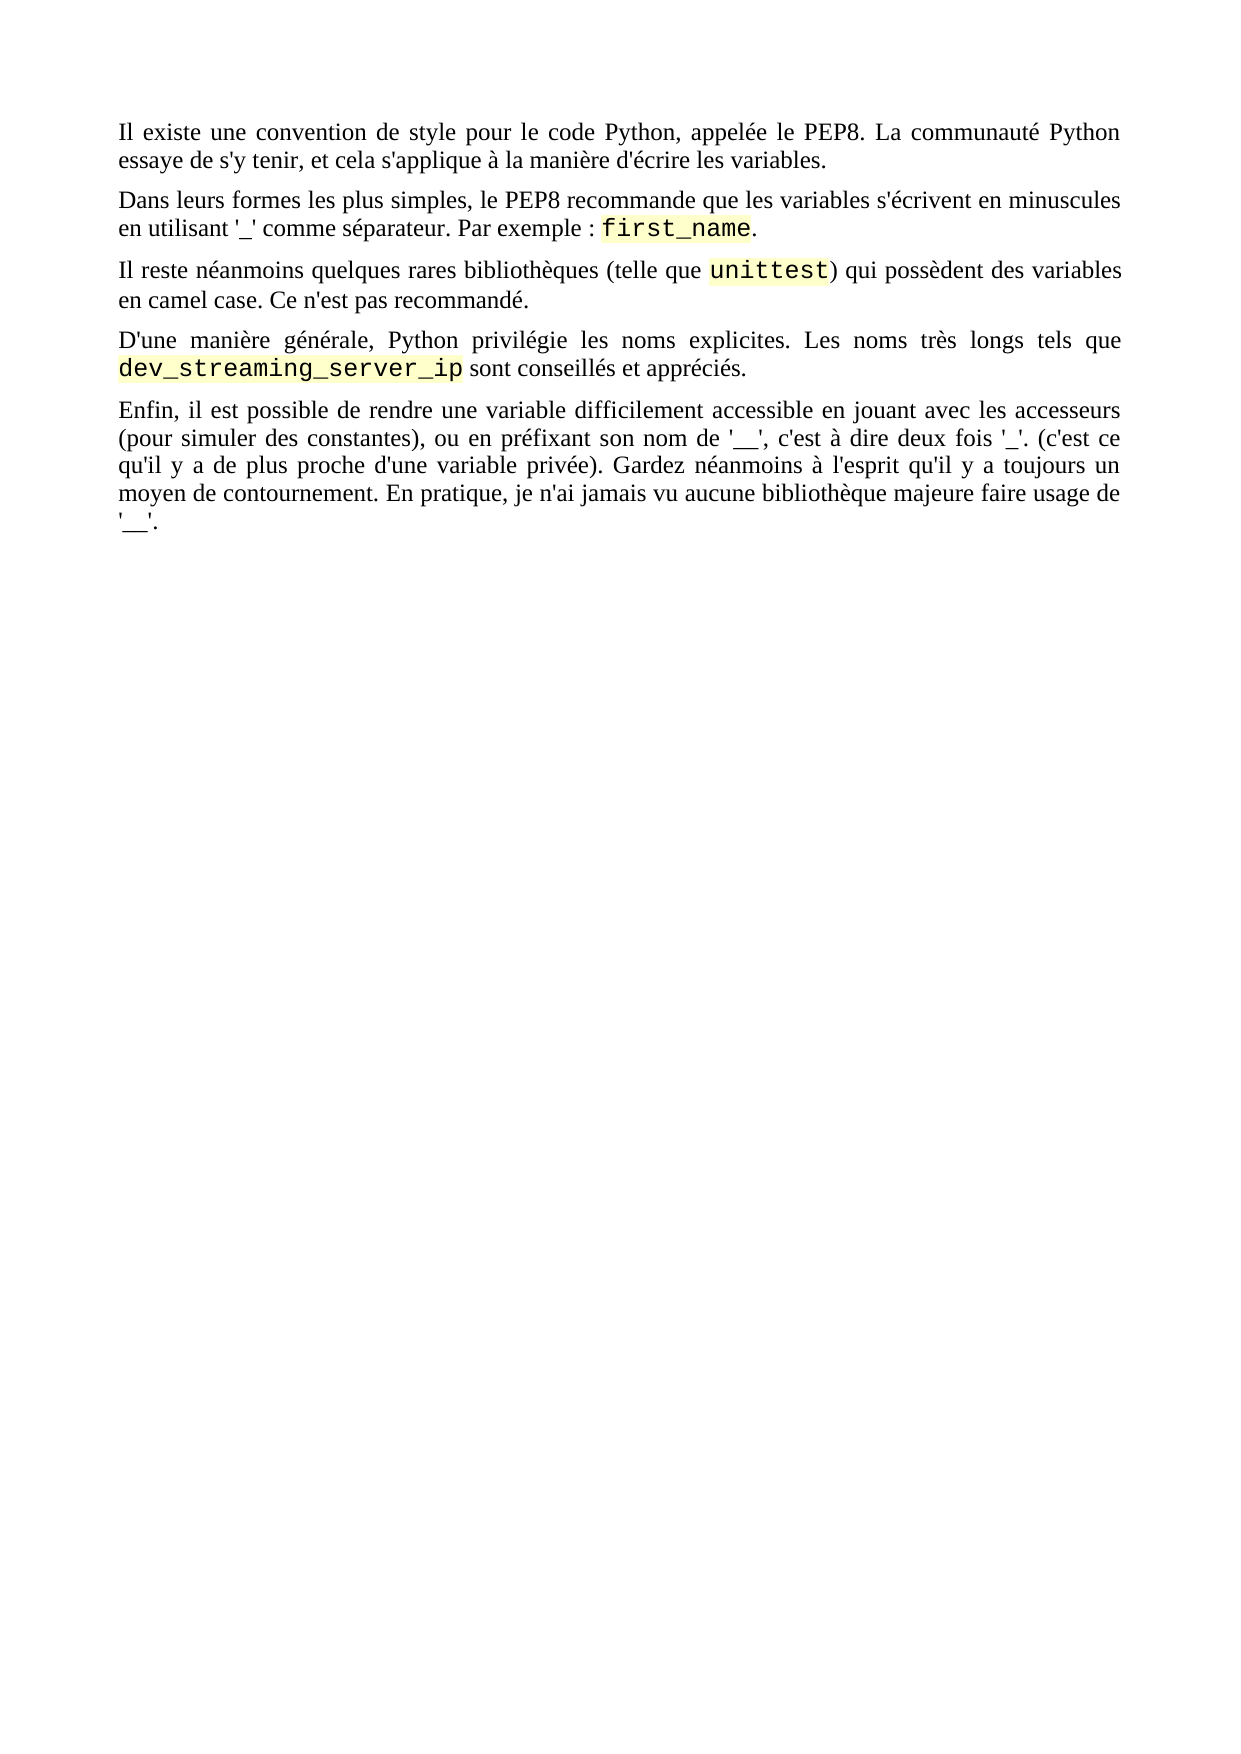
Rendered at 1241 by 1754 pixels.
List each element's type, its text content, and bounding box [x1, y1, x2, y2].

text Il reste néanmoins quelques rares bibliothèques (telle que unittest) qui possèdent des variables en camel case. Ce n'est pas recommandé. [118, 256, 1122, 313]
text Dans leurs formes les plus simples, le PEP8 recommande que les variables s'écrivent en minuscules en utilisant '_' comme séparateur. Par exemple : first_name. [118, 186, 1122, 243]
text D'une manière générale, Python privilégie les noms explicites. Les noms très longs tels que dev_streaming_server_ip sont conseillés et appréciés. [118, 326, 1122, 383]
text Enfin, il est possible de rendre une variable difficilement accessible en jouant avec les accesseurs (pour simuler des constantes), ou en préfixant son nom de '__', c'est à dire deux fois '_'. (c'est ce qu'il y a de plus proche d'une variable privée). Gardez néanmoins à l'esprit qu'il y a toujours un moyen de contournement. En pratique, je n'ai jamais vu aucune bibliothèque majeure faire usage de '__'. [118, 396, 1122, 534]
text Il existe une convention de style pour le code Python, appelée le PEP8. La communauté Python essaye de s'y tenir, et cela s'applique à la manière d'écrire les variables. [118, 118, 1122, 173]
